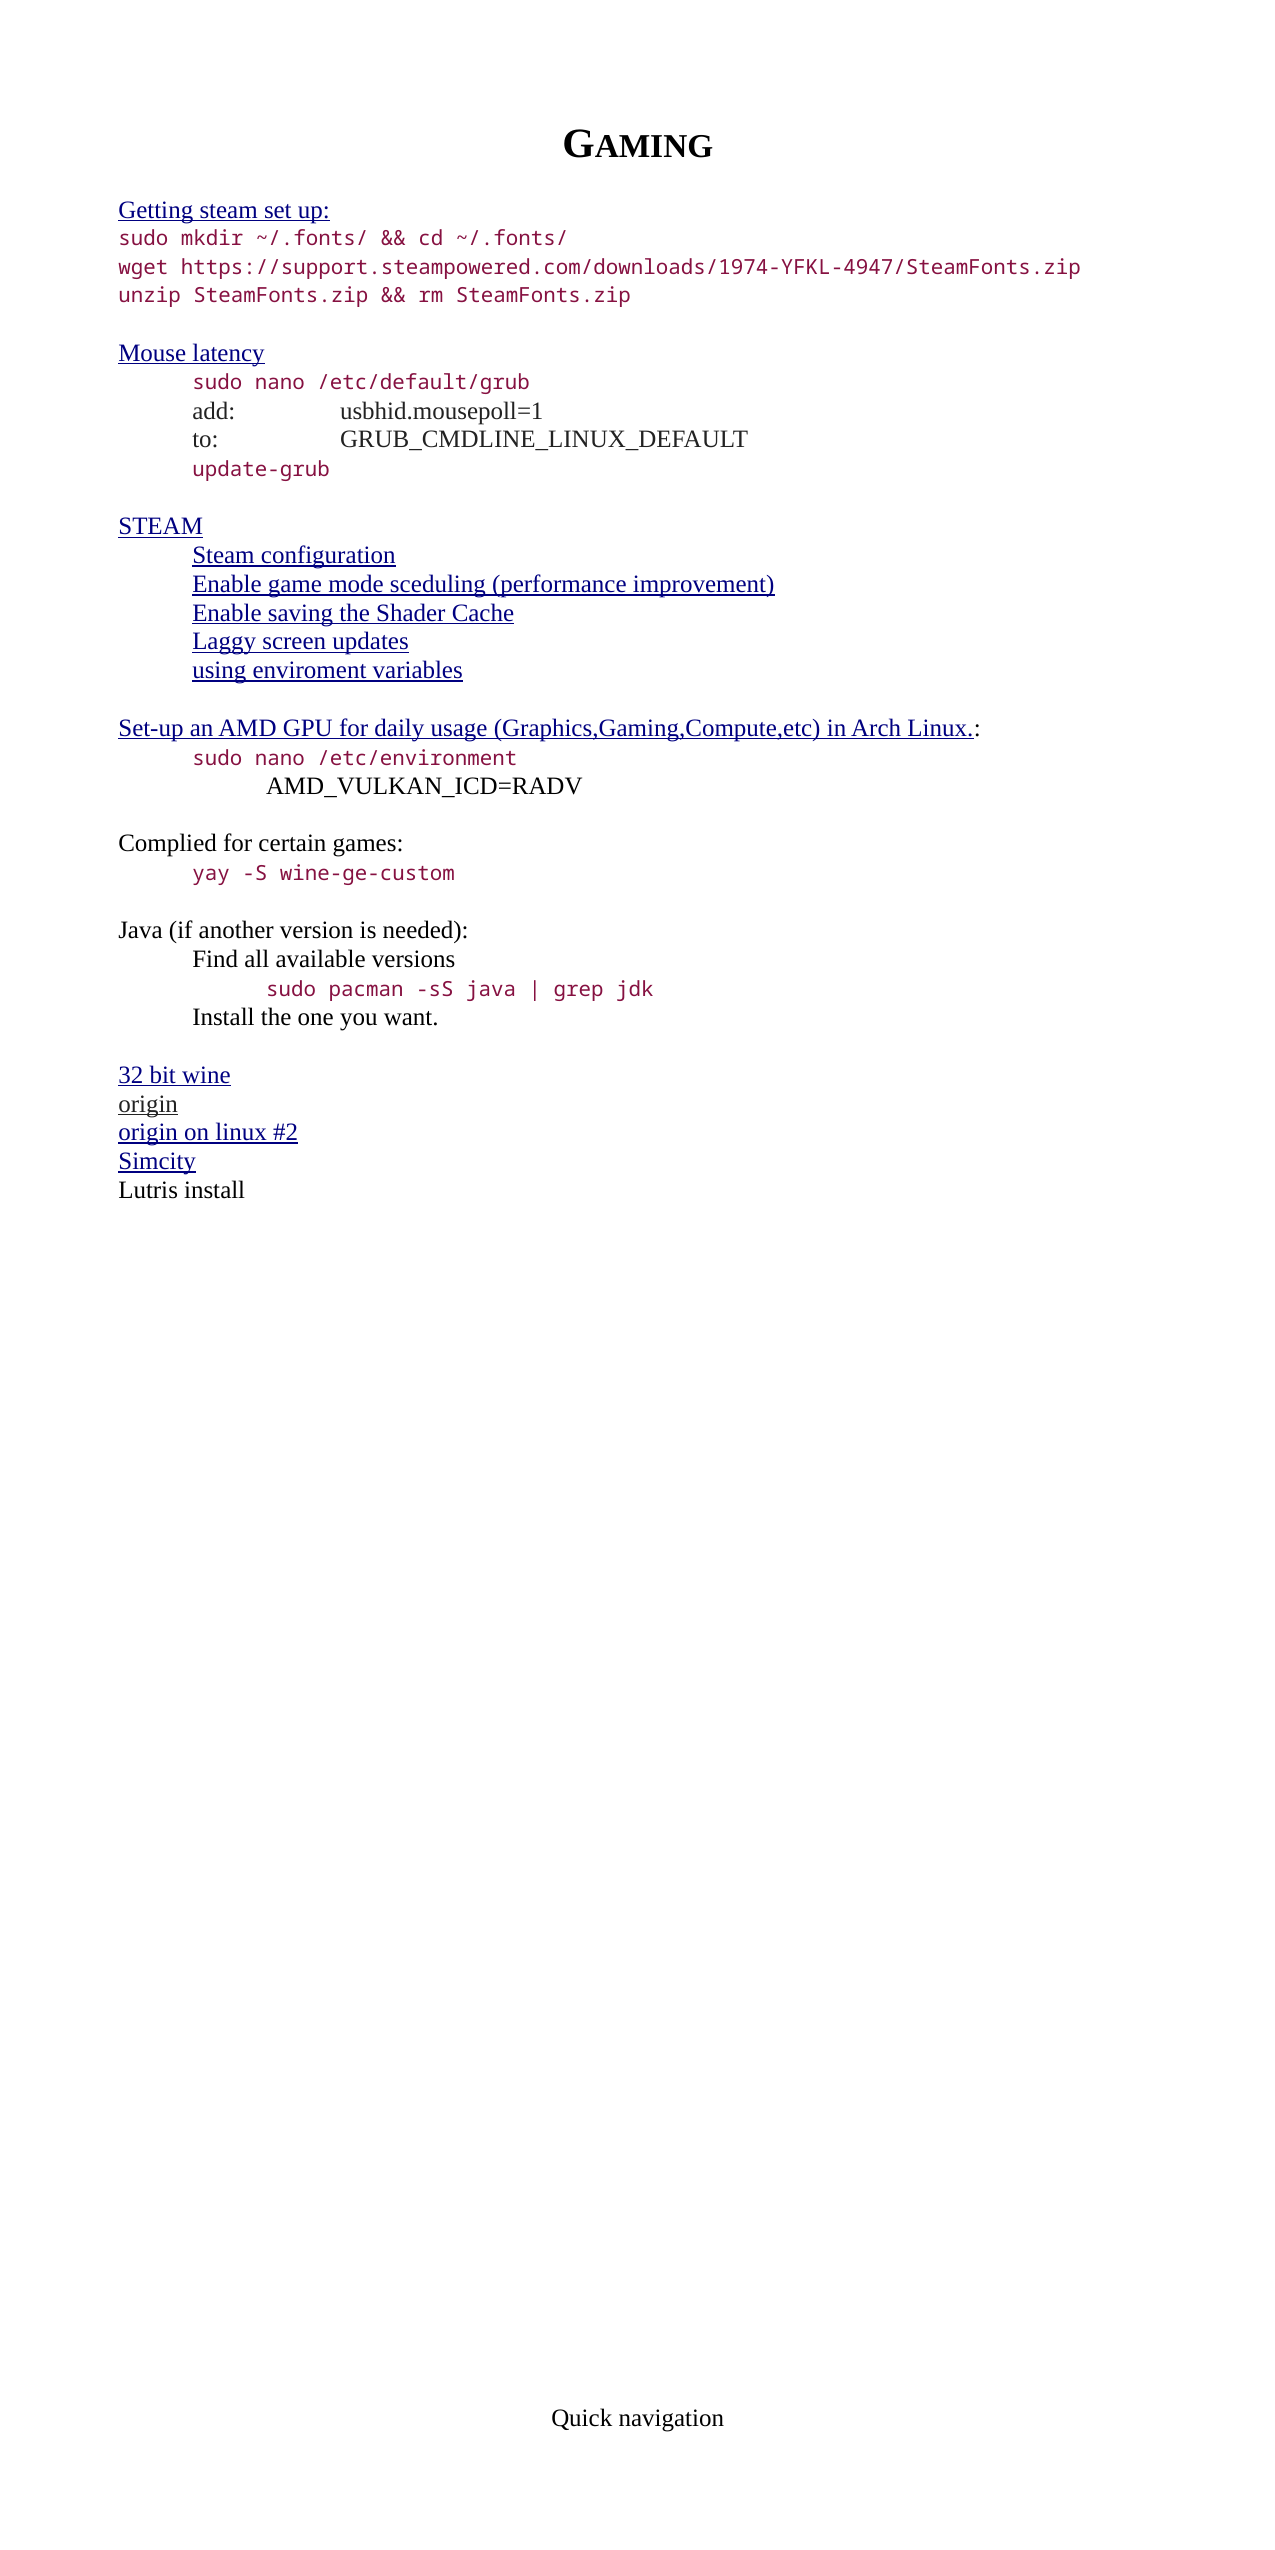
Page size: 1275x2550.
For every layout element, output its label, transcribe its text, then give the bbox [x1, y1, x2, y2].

text Getting steam set up: [118, 195, 1157, 223]
text AMD_VULKAN_ICD=RADV [118, 771, 1157, 800]
text Lutris install [118, 1175, 1157, 1204]
text STEAM [118, 512, 1157, 540]
text Set-up an AMD GPU for daily usage (Graphics,Gaming,Compute,etc) in Arch Linux.: [118, 713, 1157, 742]
text Java (if another version is needed): [118, 916, 1157, 944]
text unzip SteamFonts.zip && rm SteamFonts.zip [118, 280, 1157, 309]
text Steam configuration [118, 540, 1157, 569]
text sudo nano /etc/default/grub [118, 366, 1157, 396]
text sudo mkdir ~/.fonts/ && cd ~/.fonts/ [118, 223, 1157, 252]
text Enable game mode sceduling (performance improvement) [118, 569, 1157, 598]
text Complied for certain games: [118, 828, 1157, 857]
text yay -S wine-ge-custom [118, 857, 1157, 887]
text origin on linux #2 [118, 1117, 1157, 1146]
text Enable saving the Shader Cache [118, 598, 1157, 627]
text Mouse latency [118, 338, 1157, 366]
text using enviroment variables [118, 655, 1157, 684]
text Install the one you want. [118, 1002, 1157, 1031]
text sudo pacman -sS java | grep jdk [118, 973, 1157, 1002]
text wget https://support.steampowered.com/downloads/1974-YFKL-4947/SteamFonts.zip [118, 252, 1157, 280]
text update-grub [118, 453, 1157, 483]
text Laggy screen updates [118, 627, 1157, 655]
text origin [118, 1089, 1157, 1117]
text sudo nano /etc/environment [118, 742, 1157, 771]
text add: usbhid.mousepoll=1 [118, 396, 1157, 424]
text to: GRUB_CMDLINE_LINUX_DEFAULT [118, 424, 1157, 453]
text Simcity [118, 1146, 1157, 1175]
text 32 bit wine [118, 1060, 1157, 1089]
text Gaming [118, 118, 1157, 195]
text Find all available versions [118, 944, 1157, 973]
